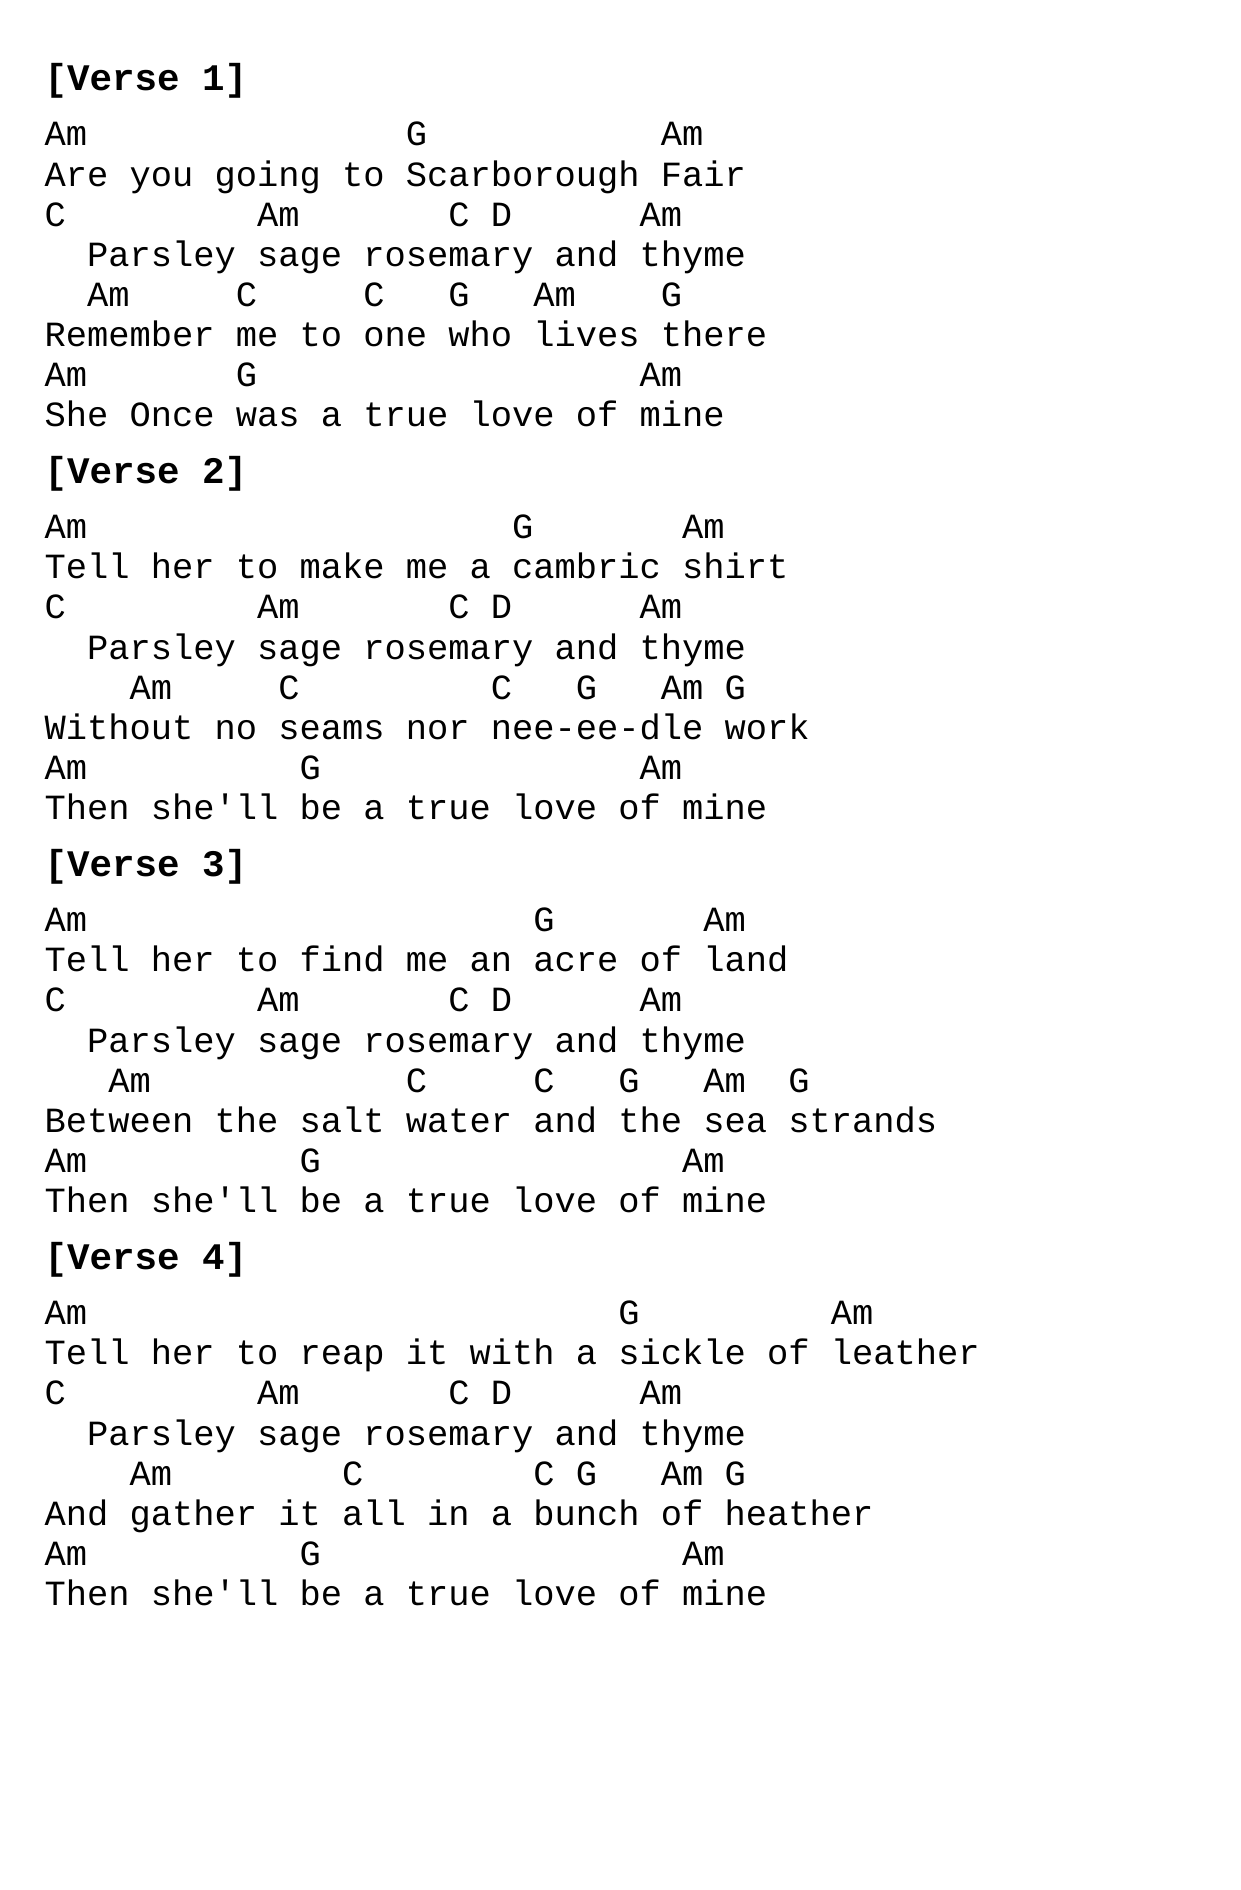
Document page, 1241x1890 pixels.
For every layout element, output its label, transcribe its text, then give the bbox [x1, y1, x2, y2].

text C Am C D Am [44, 197, 1063, 237]
subtitle [Verse 3] [44, 845, 1063, 887]
text Remember me to one who lives there [44, 317, 1063, 357]
text Am G Am [44, 1143, 1063, 1183]
text Am G Am [44, 509, 1063, 549]
subtitle [Verse 1] [44, 59, 1063, 102]
text Am G Am [44, 750, 1063, 790]
text Then she'll be a true love of mine [44, 1576, 1063, 1616]
subtitle [Verse 4] [44, 1238, 1063, 1280]
text Am G Am [44, 1536, 1063, 1576]
text She Once was a true love of mine [44, 397, 1063, 437]
text Am G Am [44, 357, 1063, 397]
text Then she'll be a true love of mine [44, 790, 1063, 830]
text Tell her to find me an acre of land [44, 942, 1063, 982]
text Am G Am [44, 1295, 1063, 1335]
text Without no seams nor nee-ee-dle work [44, 710, 1063, 750]
text Am C C G Am G [44, 1063, 1063, 1103]
text Parsley sage rosemary and thyme [44, 1415, 1063, 1456]
text Tell her to reap it with a sickle of leather [44, 1335, 1063, 1375]
text Parsley sage rosemary and thyme [44, 629, 1063, 670]
subtitle [Verse 2] [44, 452, 1063, 494]
text Am C C G Am G [44, 670, 1063, 710]
text Between the salt water and the sea strands [44, 1103, 1063, 1143]
text Am C C G Am G [44, 1456, 1063, 1496]
text Are you going to Scarborough Fair [44, 156, 1063, 197]
text Am C C G Am G [44, 277, 1063, 317]
text Am G Am [44, 902, 1063, 942]
text Tell her to make me a cambric shirt [44, 549, 1063, 589]
text Parsley sage rosemary and thyme [44, 237, 1063, 277]
text C Am C D Am [44, 589, 1063, 629]
text Parsley sage rosemary and thyme [44, 1022, 1063, 1063]
text And gather it all in a bunch of heather [44, 1496, 1063, 1536]
text C Am C D Am [44, 982, 1063, 1022]
text C Am C D Am [44, 1375, 1063, 1415]
text Then she'll be a true love of mine [44, 1183, 1063, 1223]
text Am G Am [44, 116, 1063, 156]
